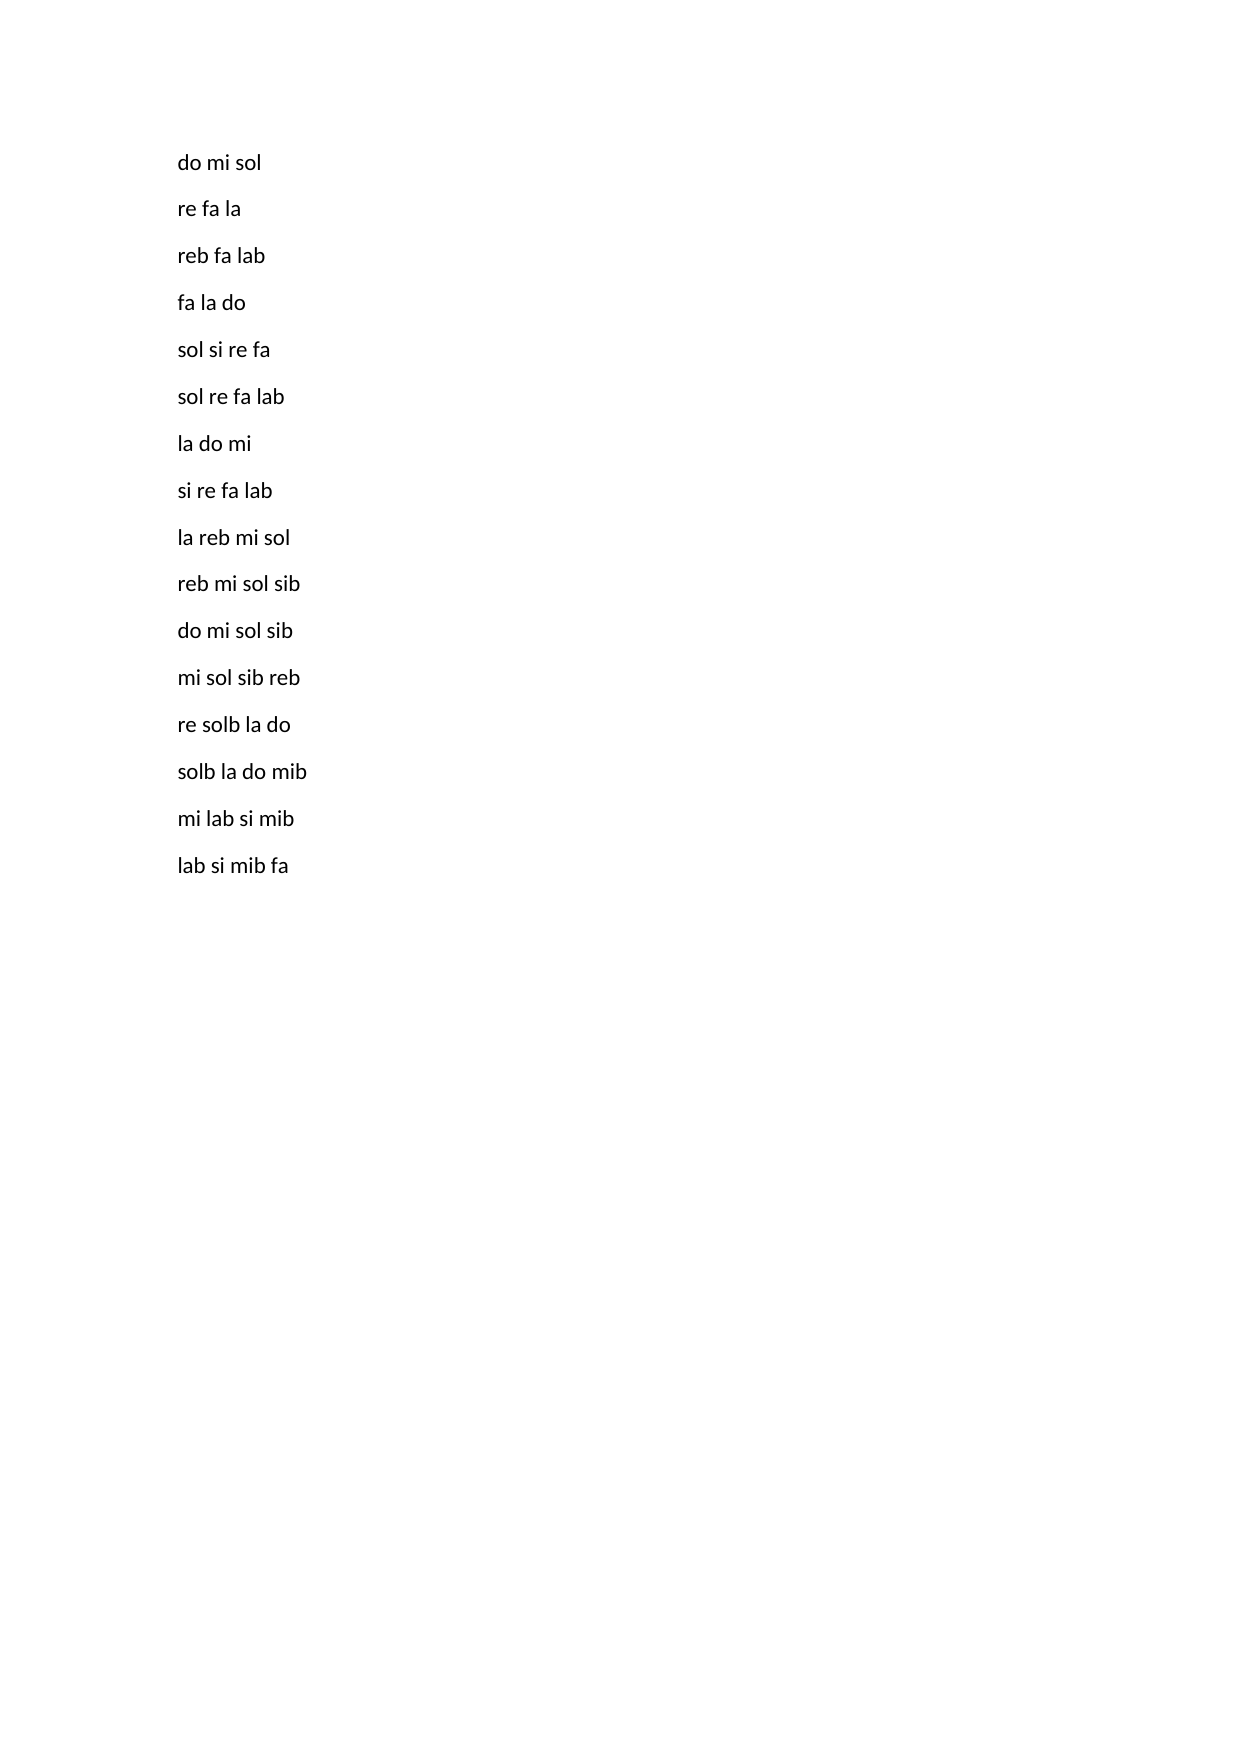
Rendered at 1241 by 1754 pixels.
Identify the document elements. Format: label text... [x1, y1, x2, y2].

text mi sol sib reb [177, 663, 1063, 691]
text sol si re fa [177, 335, 1063, 363]
text re fa la [177, 194, 1063, 222]
text la reb mi sol [177, 523, 1063, 551]
text reb fa lab [177, 241, 1063, 269]
text do mi sol sib [177, 616, 1063, 644]
text mi lab si mib [177, 804, 1063, 832]
text lab si mib fa [177, 851, 1063, 879]
text solb la do mib [177, 757, 1063, 785]
text fa la do [177, 288, 1063, 316]
text la do mi [177, 429, 1063, 457]
text re solb la do [177, 710, 1063, 738]
text reb mi sol sib [177, 569, 1063, 597]
text do mi sol [177, 148, 1063, 176]
text sol re fa lab [177, 382, 1063, 410]
text si re fa lab [177, 476, 1063, 504]
